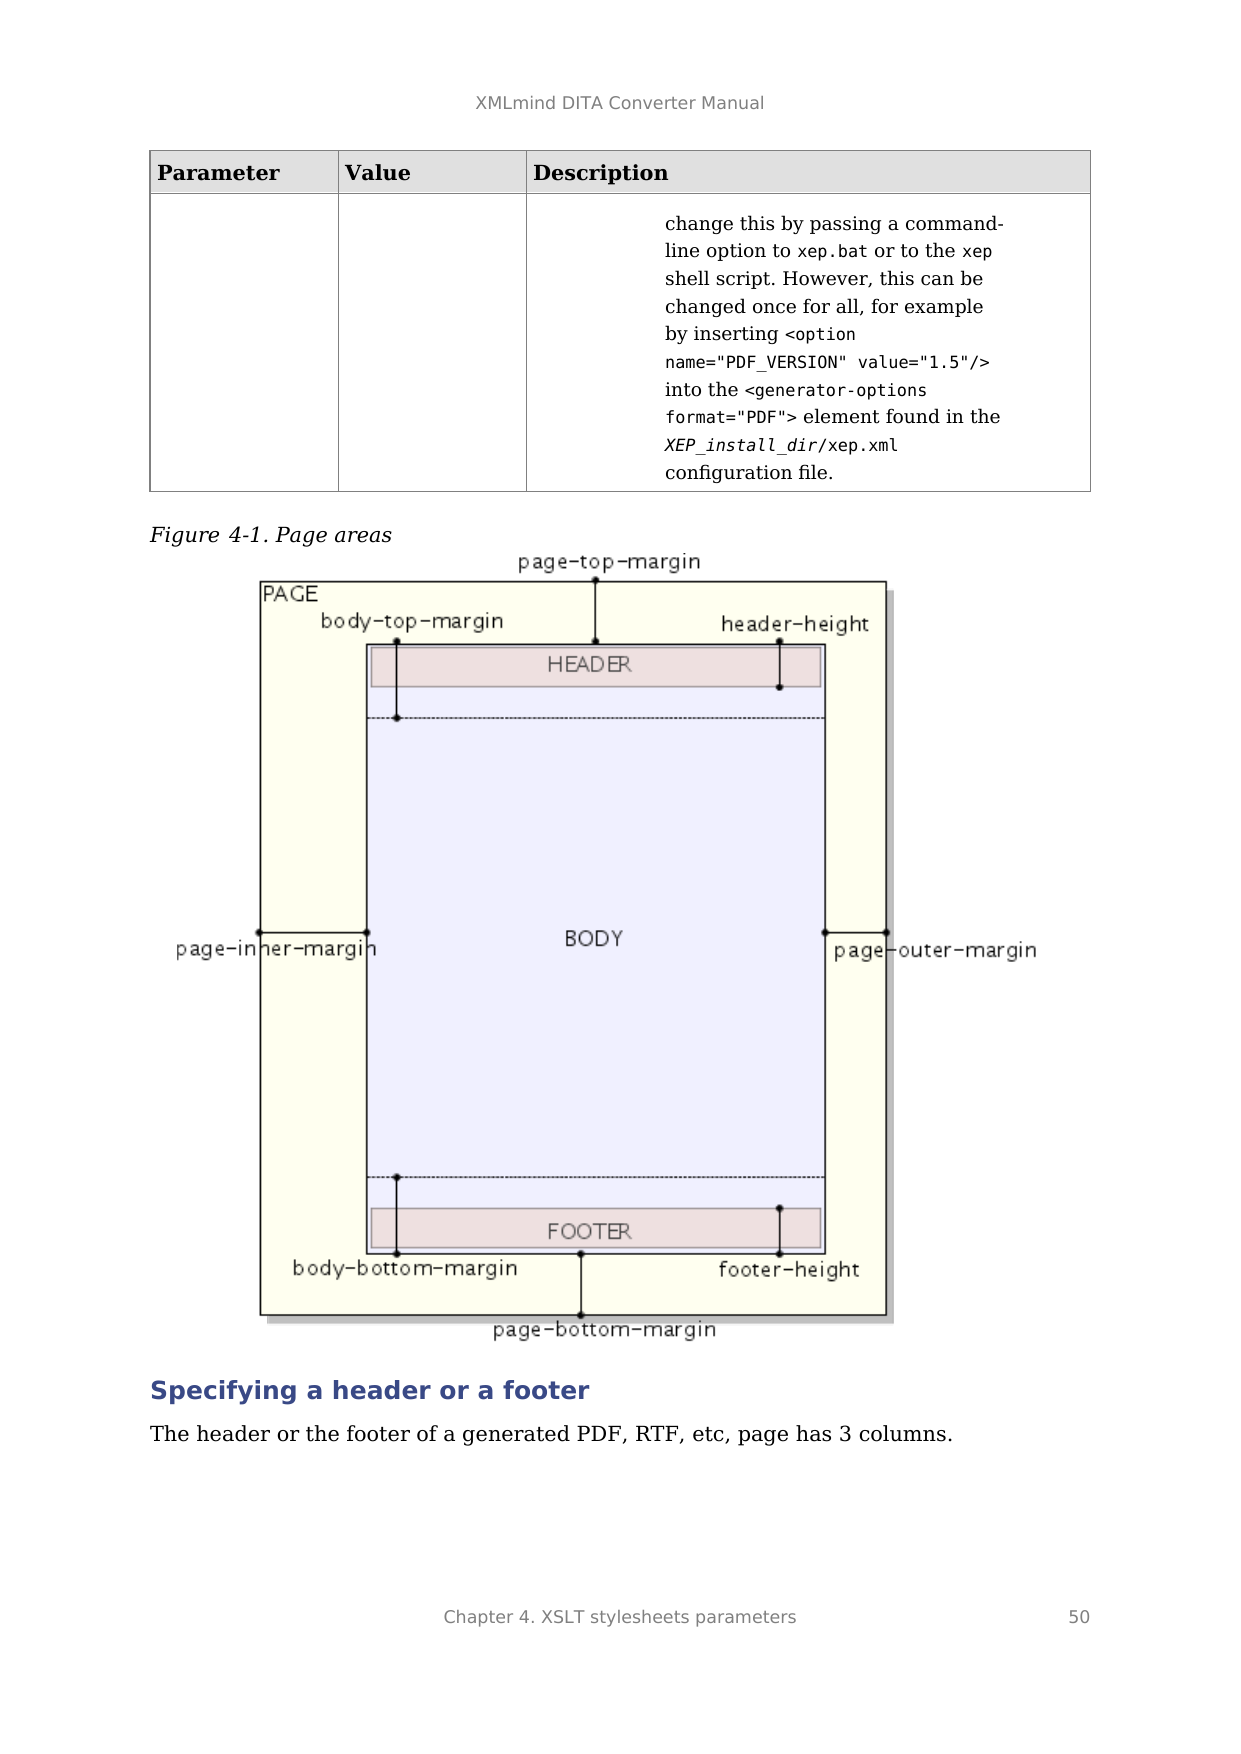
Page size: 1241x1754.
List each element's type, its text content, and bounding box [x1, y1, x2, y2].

picture [177, 553, 1063, 1349]
table_header change this by passing a command-line option to xep.bat or to the xep shell script. However, this can be changed once for all, for example by inserting <option name="PDF_VERSION" value="1.5"/> into the <generator-options format="PDF"> element found in the XEP_install_dir/xep.xml configuration file. [665, 200, 1008, 484]
table_header Value [339, 151, 526, 192]
table_header [608, 200, 665, 484]
text Specifying a header or a footer [150, 1376, 1090, 1405]
table_header Parameter [151, 151, 338, 192]
table_cell [151, 194, 338, 491]
table_cell [339, 194, 526, 491]
table_cell [527, 194, 1090, 491]
text The header or the footer of a generated PDF, RTF, etc, page has 3 columns. [150, 1419, 1090, 1446]
text Figure 4-1. Page areas [150, 519, 1090, 547]
table_header Description [527, 151, 1090, 192]
